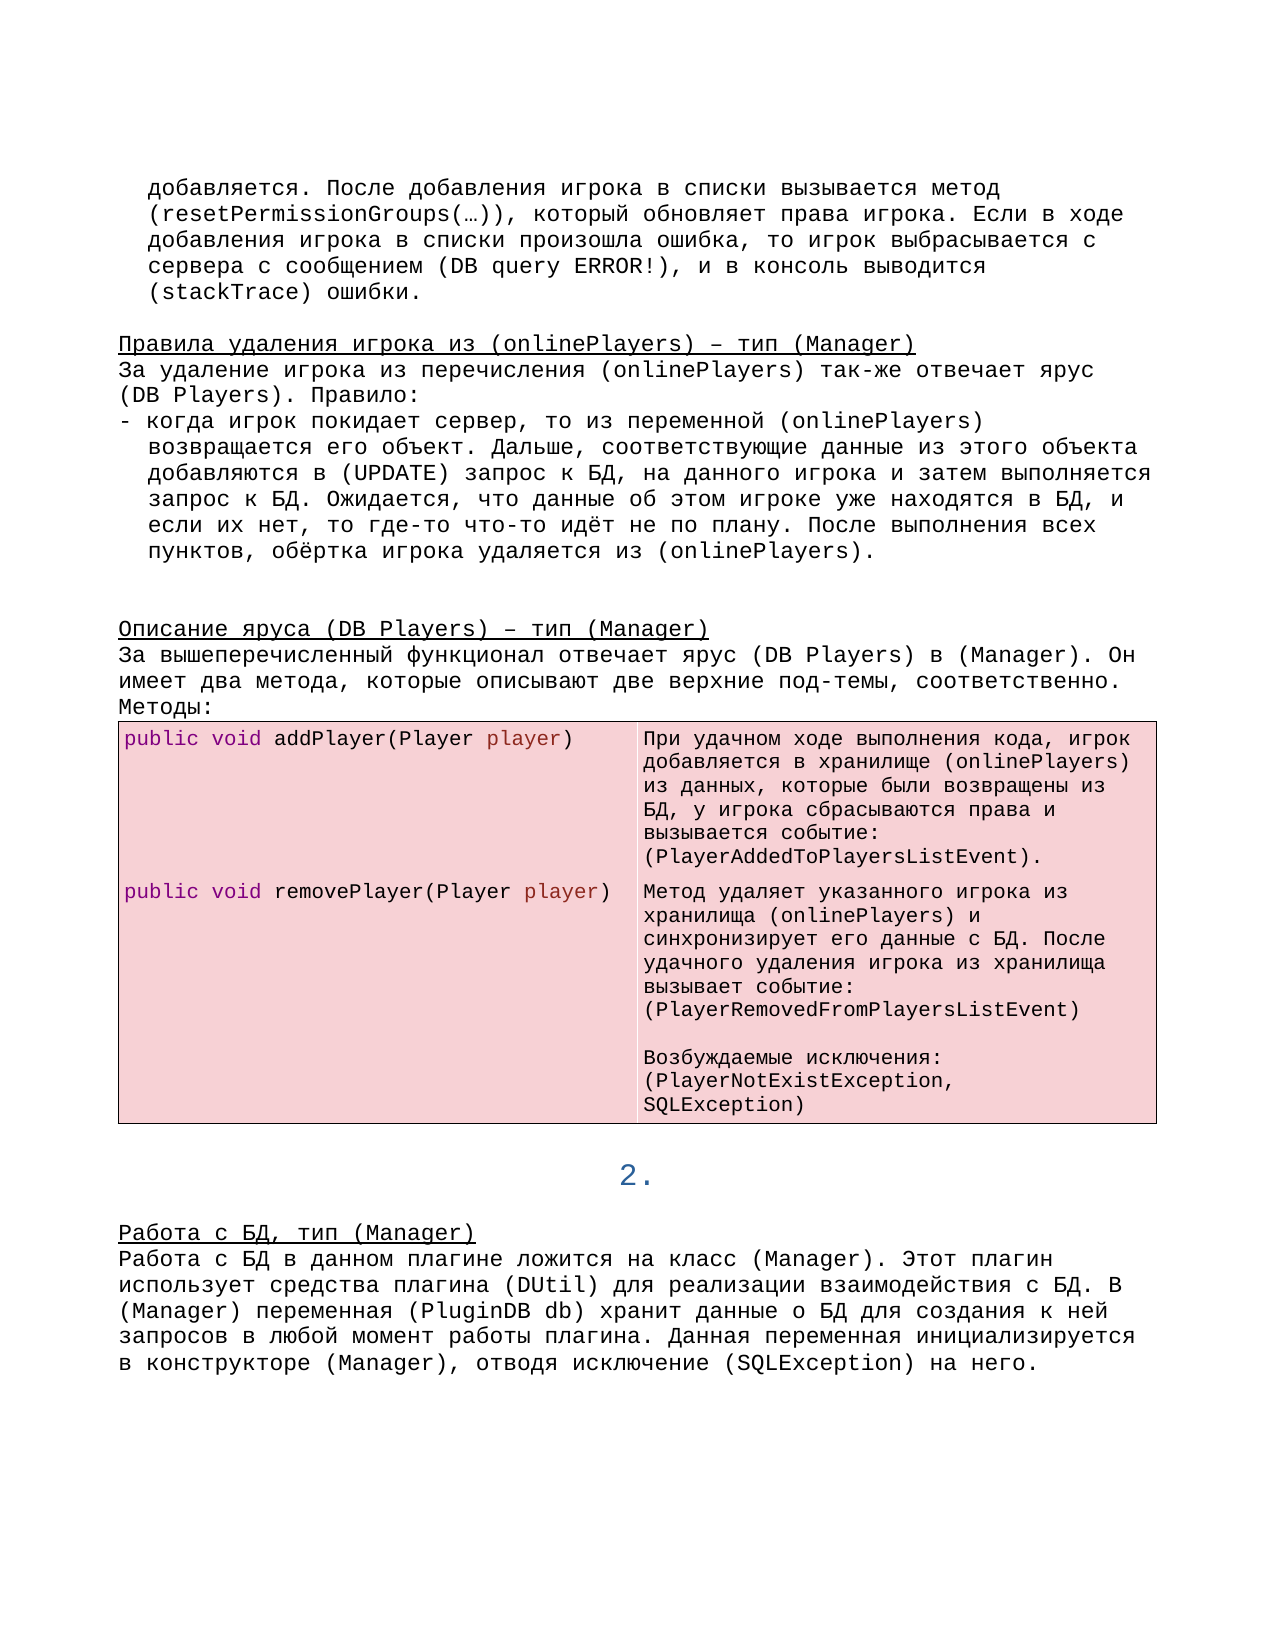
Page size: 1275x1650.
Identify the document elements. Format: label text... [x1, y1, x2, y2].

text За удаление игрока из перечисления (onlinePlayers) так-же отвечает ярус (DB Players). Правило: [118, 358, 1157, 410]
text За вышеперечисленный функционал отвечает ярус (DB Players) в (Manager). Он имеет два метода, которые описывают две верхние под-темы, соответственно. Методы: [118, 643, 1157, 721]
text Работа с БД в данном плагине ложится на класс (Manager). Этот плагин использует средства плагина (DUtil) для реализации взаимодействия с БД. В (Manager) переменная (PluginDB db) хранит данные о БД для создания к ней запросов в любой момент работы плагина. Данная переменная инициализируется в конструкторе (Manager), отводя исключение (SQLException) на него. [118, 1247, 1157, 1377]
table_cell Метод удаляет указанного игрока из хранилища (onlinePlayers) и синхронизирует его данные с БД. После удачного удаления игрока из хранилища вызывает событие: (PlayerRemovedFromPlayersListEvent) Возбуждаемые исключения: (PlayerNotExistException, SQLException) [638, 875, 1156, 1123]
table_header public void addPlayer(Player player) [119, 722, 637, 875]
text добавляется. После добавления игрока в списки вызывается метод (resetPermissionGroups(…)), который обновляет права игрока. Если в ходе добавления игрока в списки произошла ошибка, то игрок выбрасывается с сервера с сообщением (DB query ERROR!), и в консоль выводится (stackTrace) ошибки. [118, 176, 1157, 306]
text 2. [118, 1160, 1157, 1195]
text Работа с БД, тип (Manager) [118, 1221, 1157, 1247]
text Описание яруса (DB Players) – тип (Manager) [118, 617, 1157, 643]
table_header При удачном ходе выполнения кода, игрок добавляется в хранилище (onlinePlayers) из данных, которые были возвращены из БД, у игрока сбрасываются права и вызывается событие: (PlayerAddedToPlayersListEvent). [638, 722, 1156, 875]
table_cell public void removePlayer(Player player) [119, 875, 637, 1123]
text Правила удаления игрока из (onlinePlayers) – тип (Manager) [118, 332, 1157, 358]
text - когда игрок покидает сервер, то из переменной (onlinePlayers) возвращается его объект. Дальше, соответствующие данные из этого объекта добавляются в (UPDATE) запрос к БД, на данного игрока и затем выполняется запрос к БД. Ожидается, что данные об этом игроке уже находятся в БД, и если их нет, то где-то что-то идёт не по плану. После выполнения всех пунктов, обёртка игрока удаляется из (onlinePlayers). [118, 410, 1157, 565]
